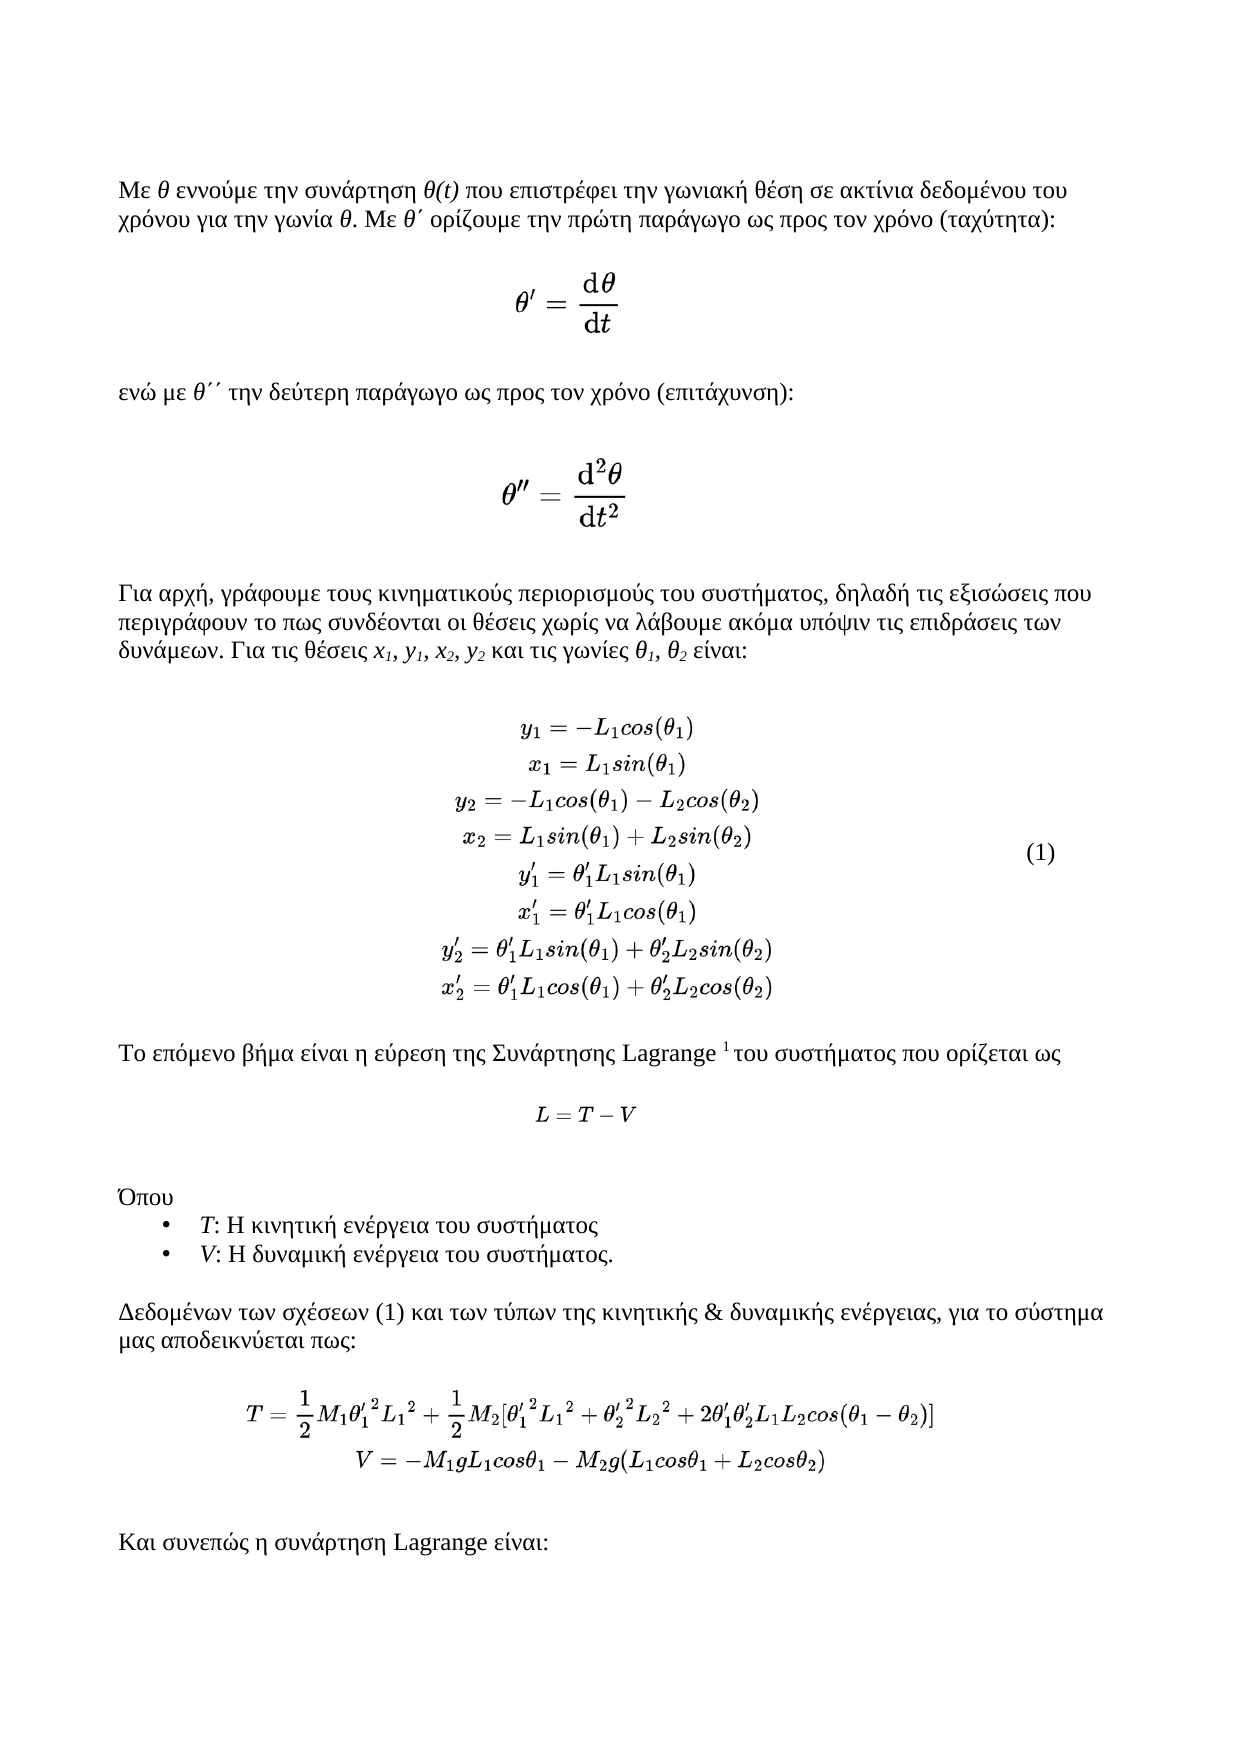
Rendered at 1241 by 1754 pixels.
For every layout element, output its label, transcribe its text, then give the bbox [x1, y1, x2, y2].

picture [506, 1090, 666, 1135]
list V: Η δυναμική ενέργεια του συστήματος. [162, 1239, 1122, 1268]
text (1) [802, 837, 1122, 866]
picture [400, 705, 802, 1017]
picture [231, 1372, 955, 1496]
text Και συνεπώς η συνάρτηση Lagrange είναι: [118, 1527, 1122, 1556]
text [118, 837, 400, 866]
picture [468, 436, 655, 559]
text Όπου [118, 1182, 1122, 1211]
text Με θ εννούμε την συνάρτηση θ(t) που επιστρέφει την γωνιακή θέση σε ακτίνια δεδομένου του χρόνου για την γωνία θ. Με θ΄ ορίζουμε την πρώτη παράγωγο ως προς τον χρόνο (ταχύτητα): [118, 176, 1122, 233]
text Για αρχή, γράφουμε τους κινηματικούς περιορισμούς του συστήματος, δηλαδή τις εξισώσεις που περιγράφουν το πως συνδέονται οι θέσεις χωρίς να λάβουμε ακόμα υπόψιν τις επιδράσεις των δυνάμεων. Για τις θέσεις x1, y1, x2, y2 και τις γωνίες θ1, θ2 είναι: [118, 578, 1122, 664]
text ενώ με θ΄΄ την δεύτερη παράγωγο ως προς τον χρόνο (επιτάχυνση): [118, 377, 1122, 406]
list Τ: Η κινητική ενέργεια του συστήματος [162, 1211, 1122, 1239]
text Δεδομένων των σχέσεων (1) και των τύπων της κινητικής & δυναμικής ενέργειας, για το σύστημα μας αποδεικνύεται πως: [118, 1297, 1122, 1354]
picture [496, 246, 632, 350]
text Το επόμενο βήμα είναι η εύρεση της Συνάρτησης Lagrange 1 του συστήματος που ορίζεται ως [118, 1038, 1122, 1067]
